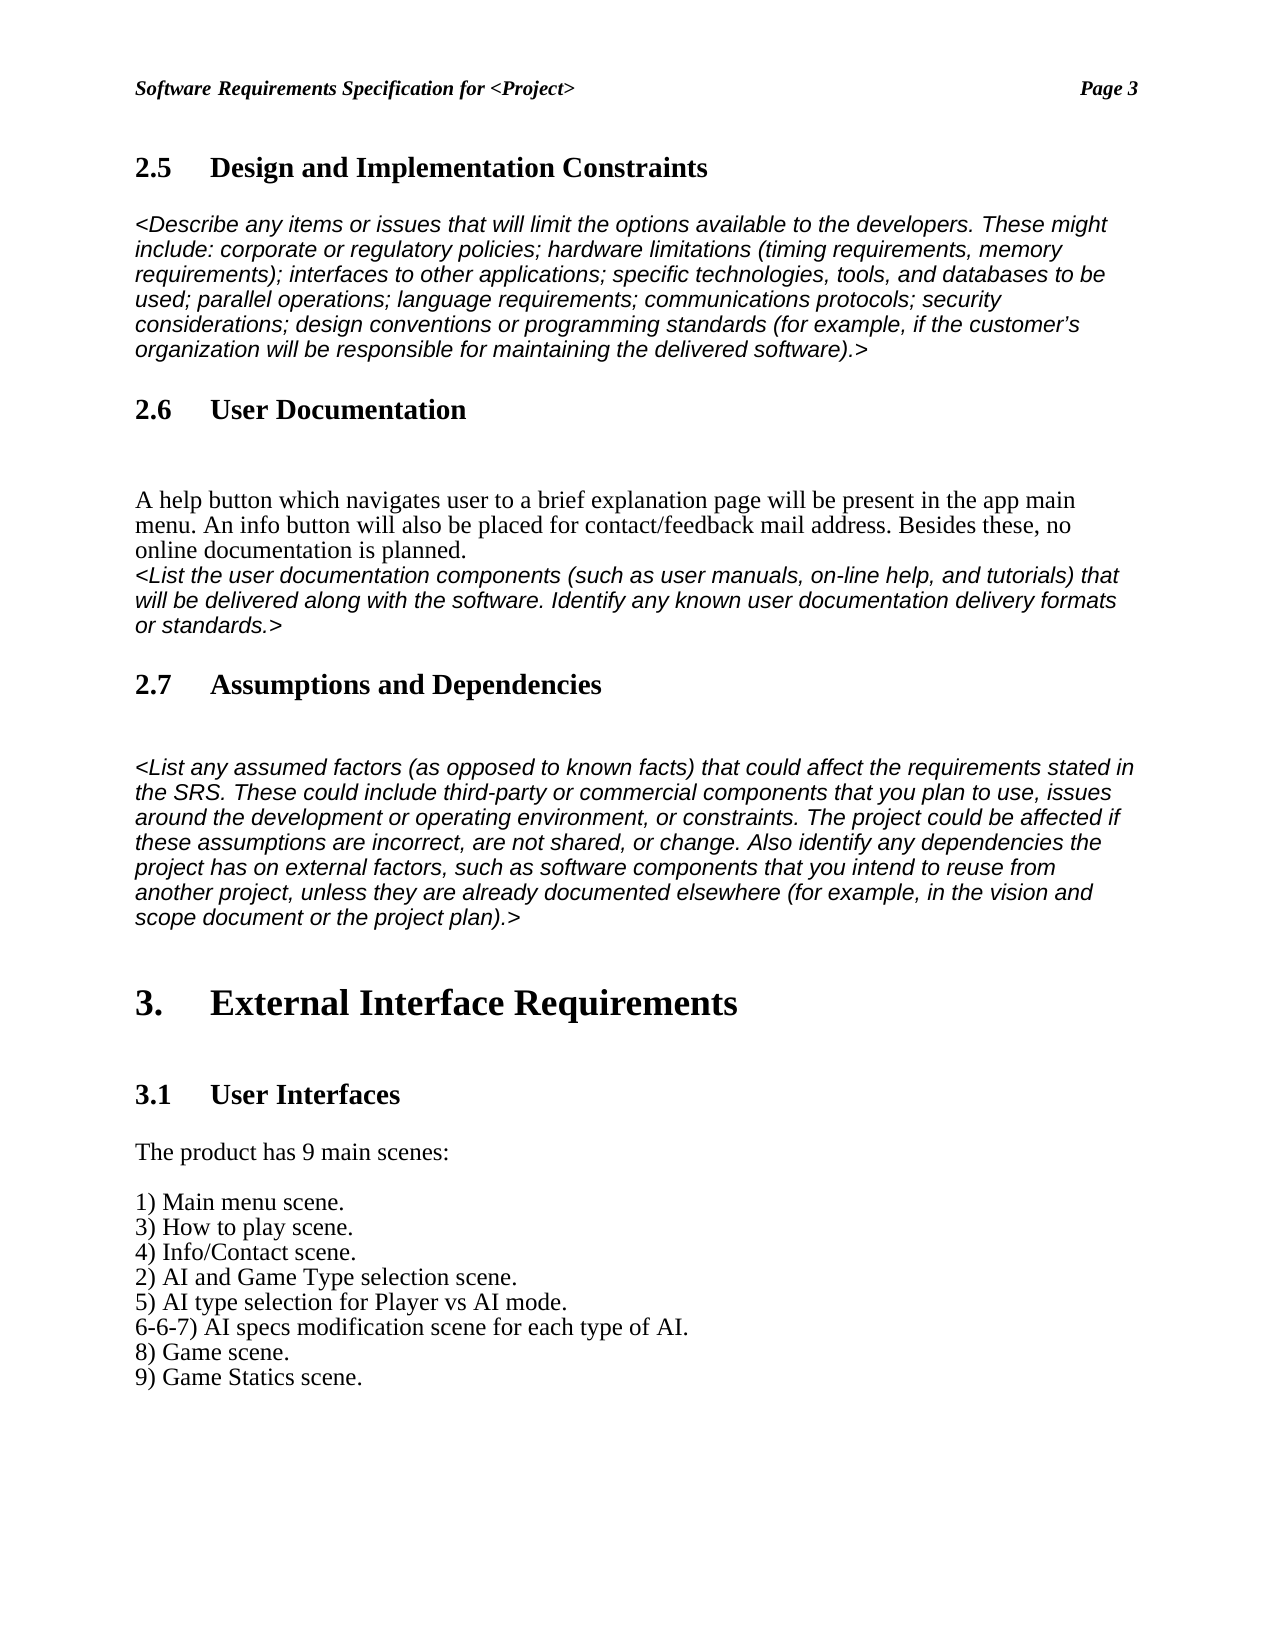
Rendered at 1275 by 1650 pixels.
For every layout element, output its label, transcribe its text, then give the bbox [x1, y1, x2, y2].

subtitle Assumptions and Dependencies [135, 667, 1140, 701]
text 1) Main menu scene. [135, 1190, 1140, 1215]
text A help button which navigates user to a brief explanation page will be present in the app main menu. An info button will also be placed for contact/feedback mail address. Besides these, no online documentation is planned. [135, 488, 1140, 563]
subtitle External Interface Requirements [135, 980, 1140, 1023]
text 5) AI type selection for Player vs AI mode. [135, 1290, 1140, 1315]
text 4) Info/Contact scene. [135, 1240, 1140, 1265]
text <List any assumed factors (as opposed to known facts) that could affect the requirements stated in the SRS. These could include third-party or commercial components that you plan to use, issues around the development or operating environment, or constraints. The project could be affected if these assumptions are incorrect, are not shared, or change. Also identify any dependencies the project has on external factors, such as software components that you intend to reuse from another project, unless they are already documented elsewhere (for example, in the vision and scope document or the project plan).> [135, 755, 1140, 930]
subtitle User Interfaces [135, 1077, 1140, 1111]
subtitle Design and Implementation Constraints [135, 150, 1140, 183]
text The product has 9 main scenes: [135, 1140, 1140, 1165]
text 9) Game Statics scene. [135, 1365, 1140, 1415]
text 6-6-7) AI specs modification scene for each type of AI. [135, 1315, 1140, 1340]
text 2) AI and Game Type selection scene. [135, 1265, 1140, 1290]
subtitle User Documentation [135, 392, 1140, 459]
text <List the user documentation components (such as user manuals, on-line help, and tutorials) that will be delivered along with the software. Identify any known user documentation delivery formats or standards.> [135, 563, 1140, 638]
text <Describe any items or issues that will limit the options available to the developers. These might include: corporate or regulatory policies; hardware limitations (timing requirements, memory requirements); interfaces to other applications; specific technologies, tools, and databases to be used; parallel operations; language requirements; communications protocols; security considerations; design conventions or programming standards (for example, if the customer’s organization will be responsible for maintaining the delivered software).> [135, 213, 1140, 363]
text 3) How to play scene. [135, 1215, 1140, 1240]
text 8) Game scene. [135, 1340, 1140, 1365]
